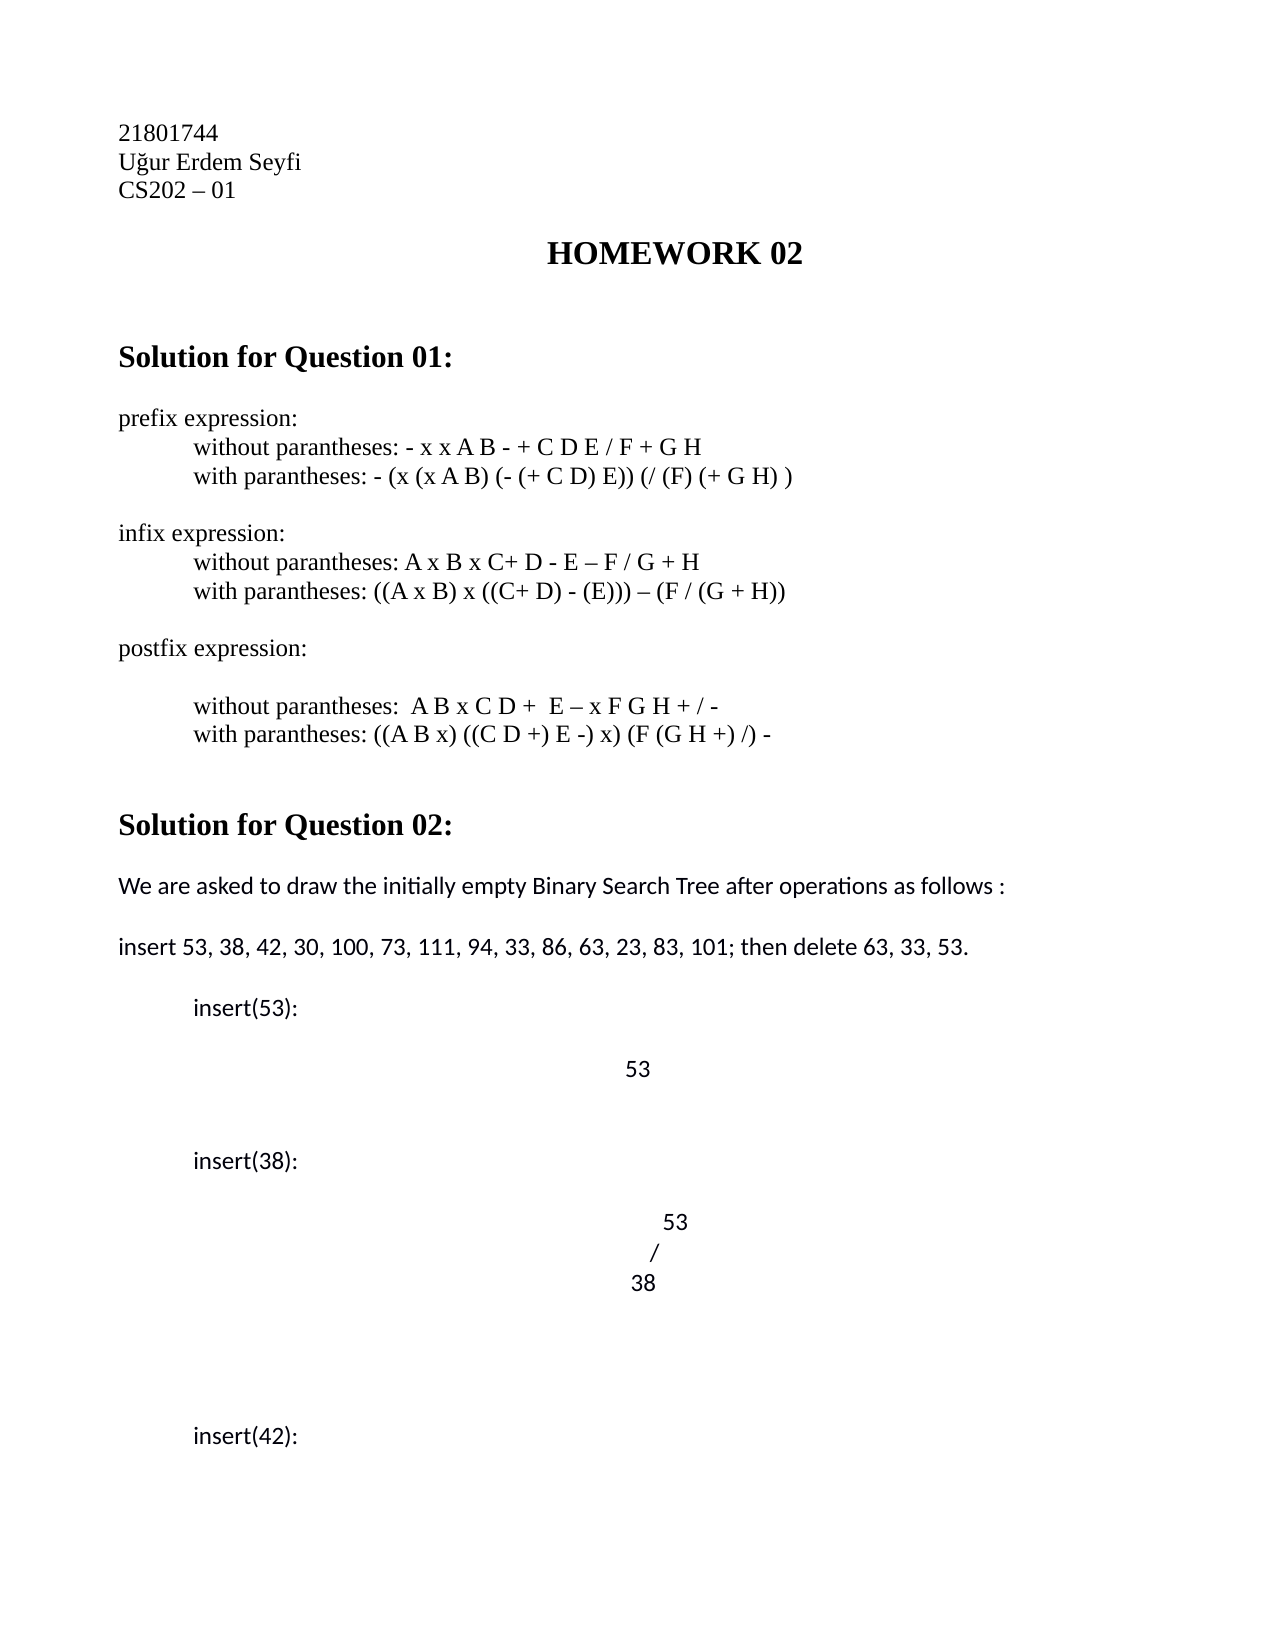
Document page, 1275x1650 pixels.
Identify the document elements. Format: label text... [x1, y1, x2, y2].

text 53 [118, 1053, 1157, 1084]
text Solution for Question 01: [118, 338, 1157, 374]
text 21801744 [118, 118, 1157, 147]
text without parantheses: A B x C D + E – x F G H + / - [118, 691, 1157, 719]
text HOMEWORK 02 [118, 233, 1157, 271]
text Uğur Erdem Seyfi [118, 147, 1157, 176]
text / [118, 1237, 1157, 1267]
text without parantheses: A x B x C+ D - E – F / G + H [118, 547, 1157, 576]
text insert 53, 38, 42, 30, 100, 73, 111, 94, 33, 86, 63, 23, 83, 101; then delete 63, 33, 53. [118, 931, 1157, 962]
text insert(38): [118, 1145, 1157, 1176]
text without parantheses: - x x A B - + C D E / F + G H [118, 432, 1157, 461]
text 38 [118, 1267, 1157, 1298]
text with parantheses: - (x (x A B) (- (+ C D) E)) (/ (F) (+ G H) ) [118, 461, 1157, 489]
text insert(53): [118, 992, 1157, 1023]
text with parantheses: ((A B x) ((C D +) E -) x) (F (G H +) /) - [118, 719, 1157, 748]
text 53 [118, 1206, 1157, 1237]
text with parantheses: ((A x B) x ((C+ D) - (E))) – (F / (G + H)) [118, 576, 1157, 604]
text insert(42): [118, 1420, 1157, 1450]
text We are asked to draw the initially empty Binary Search Tree after operations as follows : [118, 870, 1157, 901]
text Solution for Question 02: [118, 806, 1157, 842]
text postfix expression: [118, 633, 1157, 662]
text CS202 – 01 [118, 176, 1157, 204]
text prefix expression: [118, 403, 1157, 432]
text infix expression: [118, 518, 1157, 547]
